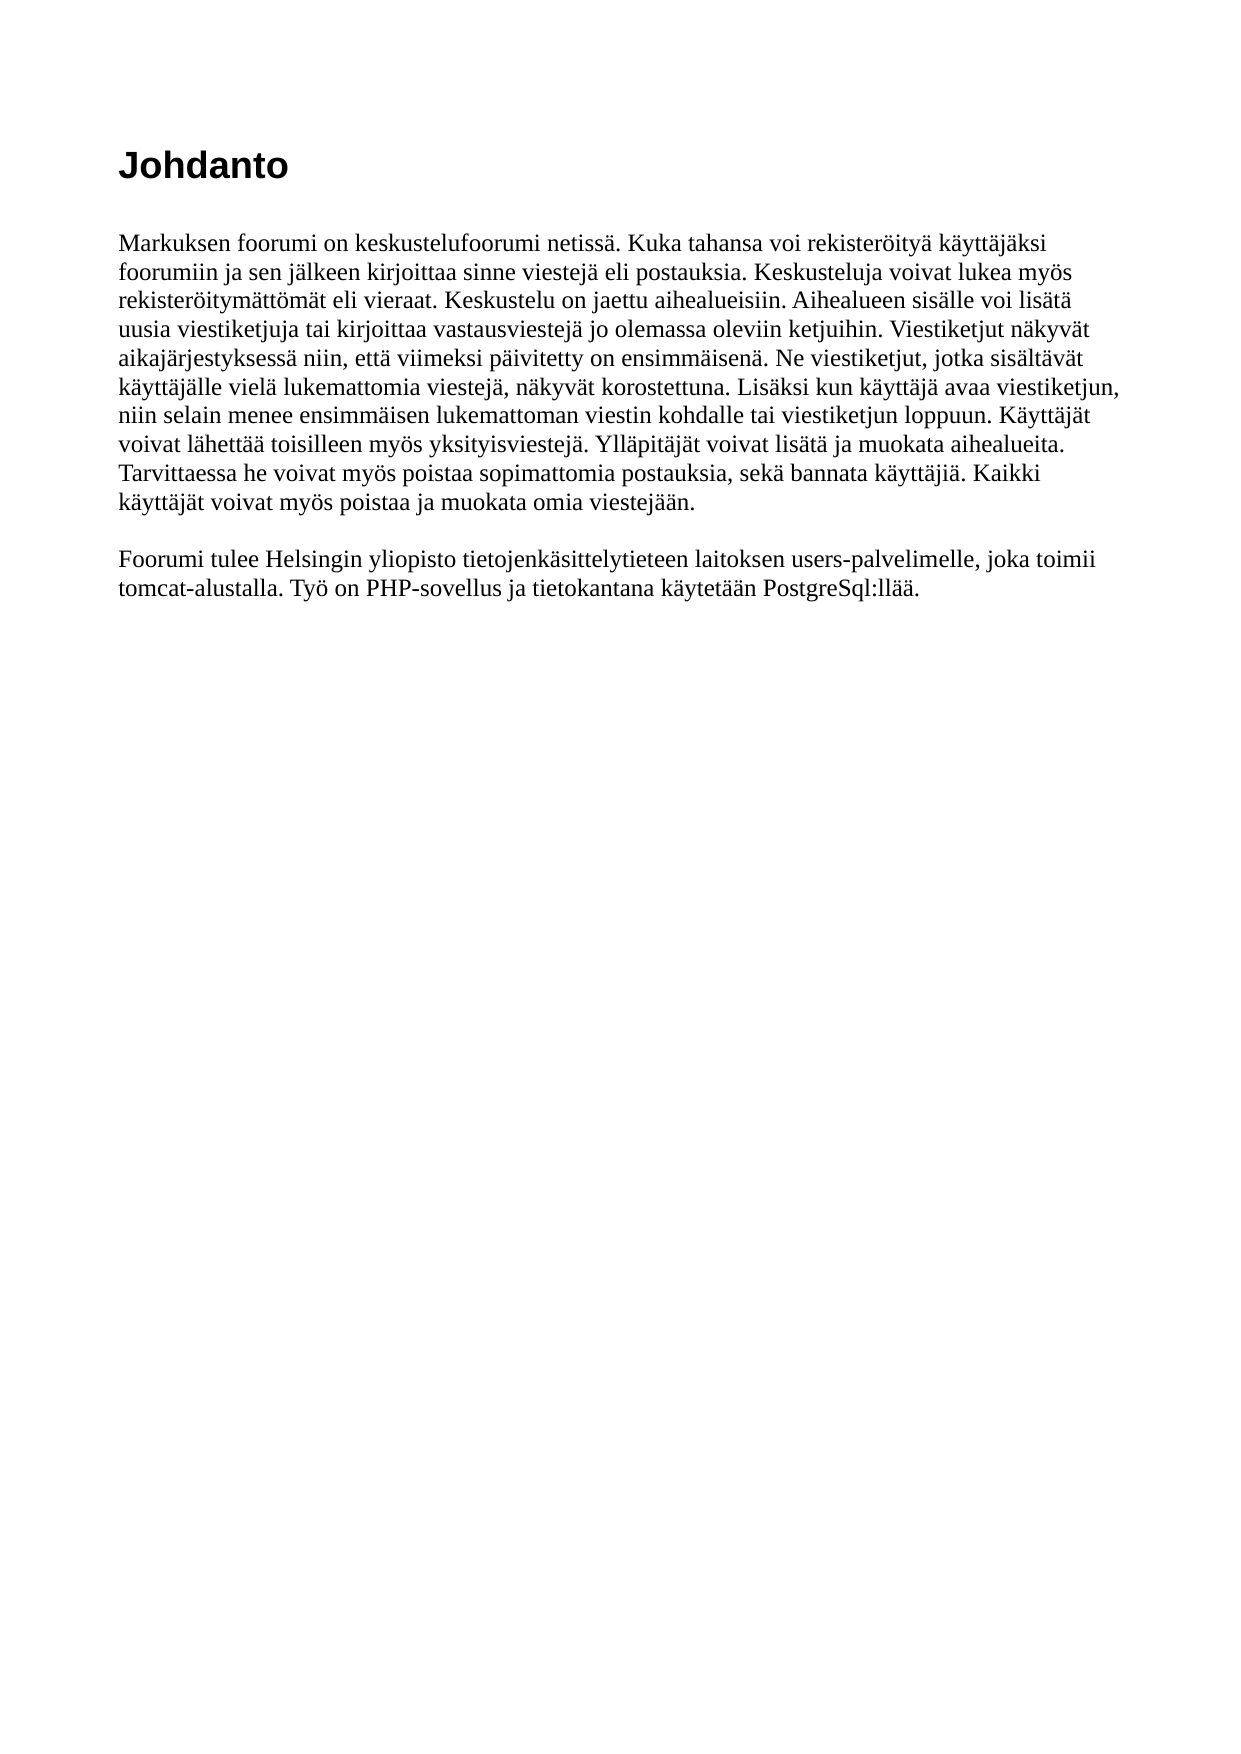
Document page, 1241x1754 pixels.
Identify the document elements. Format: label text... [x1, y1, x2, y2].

text Foorumi tulee Helsingin yliopisto tietojenkäsittelytieteen laitoksen users-palvelimelle, joka toimii tomcat-alustalla. Työ on PHP-sovellus ja tietokantana käytetään PostgreSql:llää. [118, 544, 1122, 602]
text Markuksen foorumi on keskustelufoorumi netissä. Kuka tahansa voi rekisteröityä käyttäjäksi foorumiin ja sen jälkeen kirjoittaa sinne viestejä eli postauksia. Keskusteluja voivat lukea myös rekisteröitymättömät eli vieraat. Keskustelu on jaettu aihealueisiin. Aihealueen sisälle voi lisätä uusia viestiketjuja tai kirjoittaa vastausviestejä jo olemassa oleviin ketjuihin. Viestiketjut näkyvät aikajärjestyksessä niin, että viimeksi päivitetty on ensimmäisenä. Ne viestiketjut, jotka sisältävät käyttäjälle vielä lukemattomia viestejä, näkyvät korostettuna. Lisäksi kun käyttäjä avaa viestiketjun, niin selain menee ensimmäisen lukemattoman viestin kohdalle tai viestiketjun loppuun. Käyttäjät voivat lähettää toisilleen myös yksityisviestejä. Ylläpitäjät voivat lisätä ja muokata aihealueita. Tarvittaessa he voivat myös poistaa sopimattomia postauksia, sekä bannata käyttäjiä. Kaikki käyttäjät voivat myös poistaa ja muokata omia viestejään. [118, 228, 1122, 516]
subtitle Johdanto [118, 143, 1122, 187]
